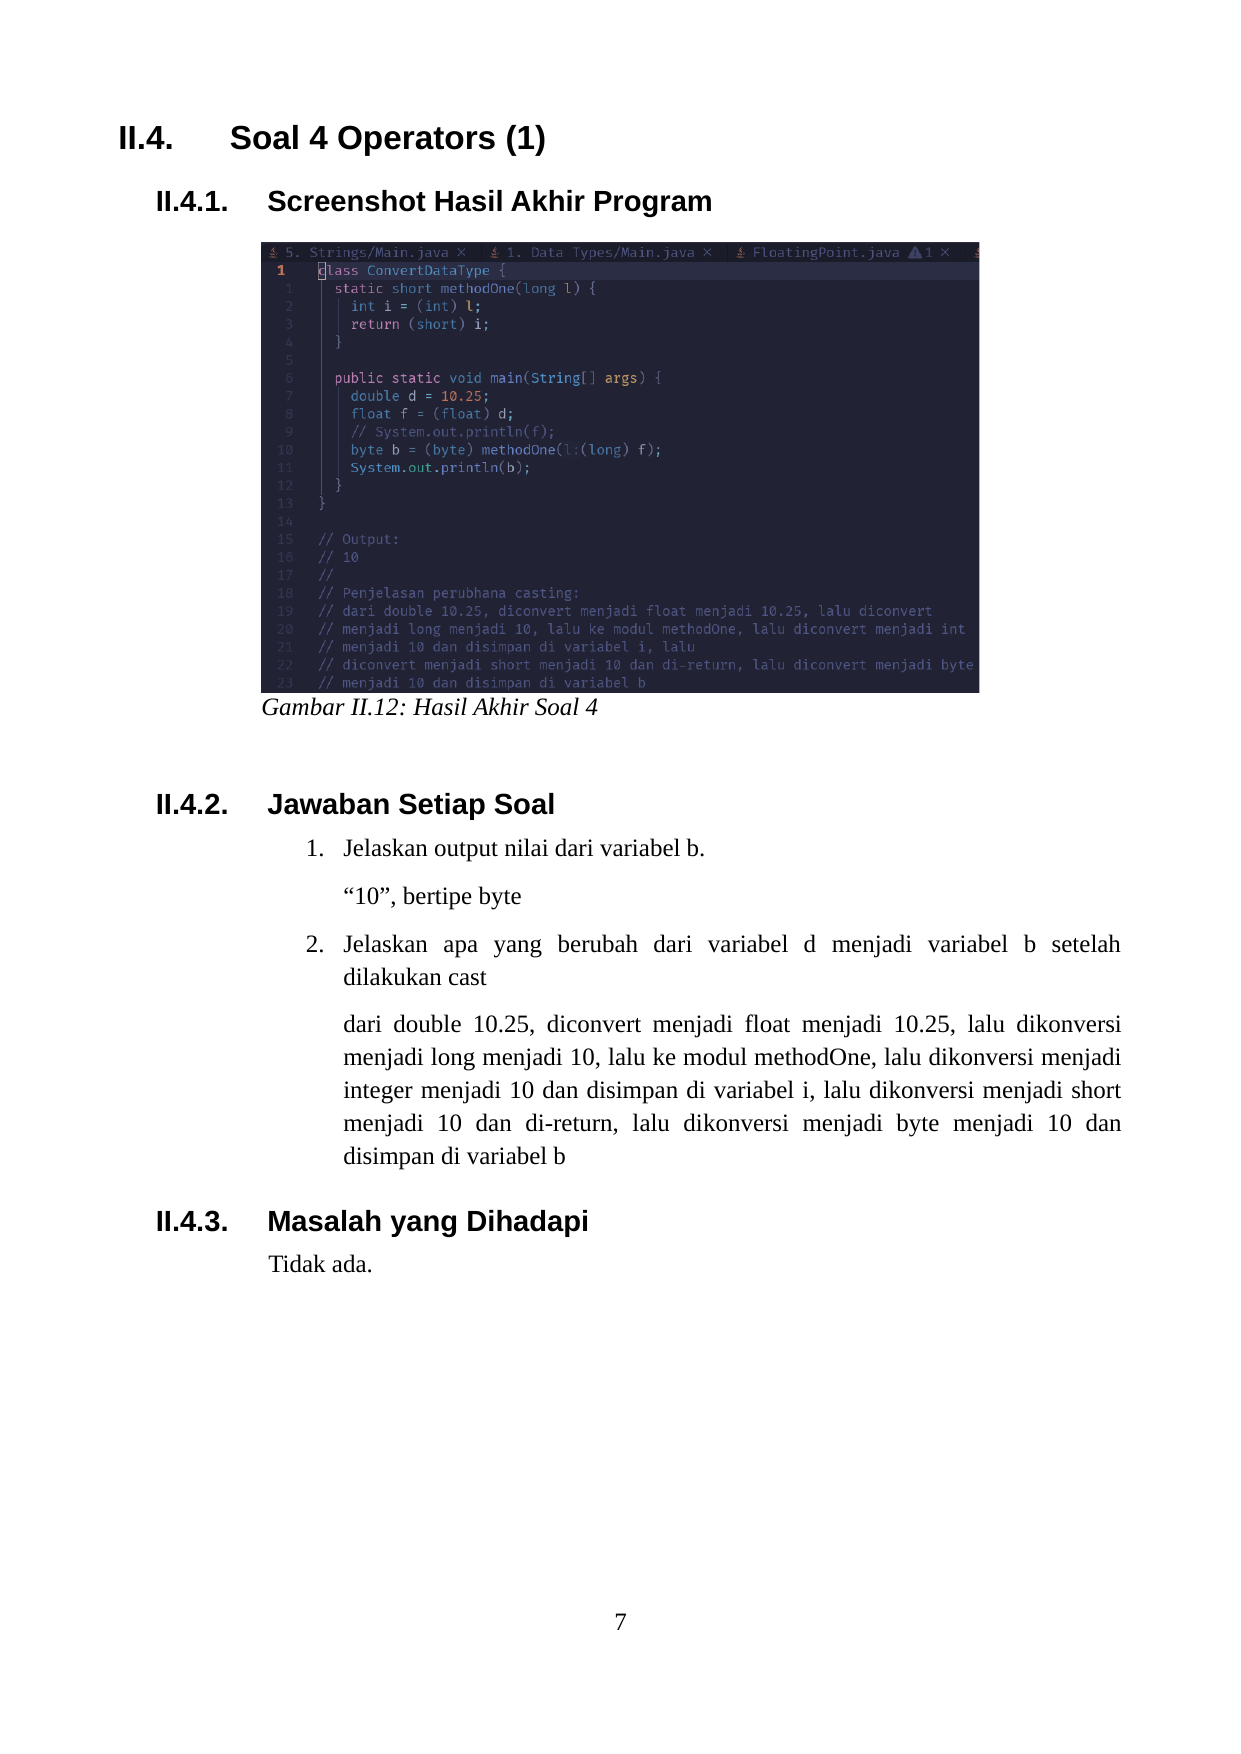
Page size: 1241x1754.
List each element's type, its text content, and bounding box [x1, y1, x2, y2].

picture [261, 242, 980, 693]
subtitle Soal 4 Operators (1) [118, 118, 1122, 157]
list Jelaskan apa yang berubah dari variabel d menjadi variabel b setelah dilakukan cast [306, 929, 1122, 990]
subtitle Screenshot Hasil Akhir Program [156, 184, 1122, 217]
subtitle Masalah yang Dihadapi [156, 1203, 1122, 1237]
list dari double 10.25, diconvert menjadi float menjadi 10.25, lalu dikonversi menjadi long menjadi 10, lalu ke modul methodOne, lalu dikonversi menjadi integer menjadi 10 dan disimpan di variabel i, lalu dikonversi menjadi short menjadi 10 dan di-return, lalu dikonversi menjadi byte menjadi 10 dan disimpan di variabel b [306, 1009, 1122, 1170]
list Jelaskan output nilai dari variabel b. [306, 833, 1122, 862]
list “10”, bertipe byte [306, 881, 1122, 910]
subtitle Jawaban Setiap Soal [156, 787, 1122, 821]
text Gambar II.12: Hasil Akhir Soal 4 [261, 693, 979, 721]
text Tidak ada. [268, 1249, 1122, 1278]
